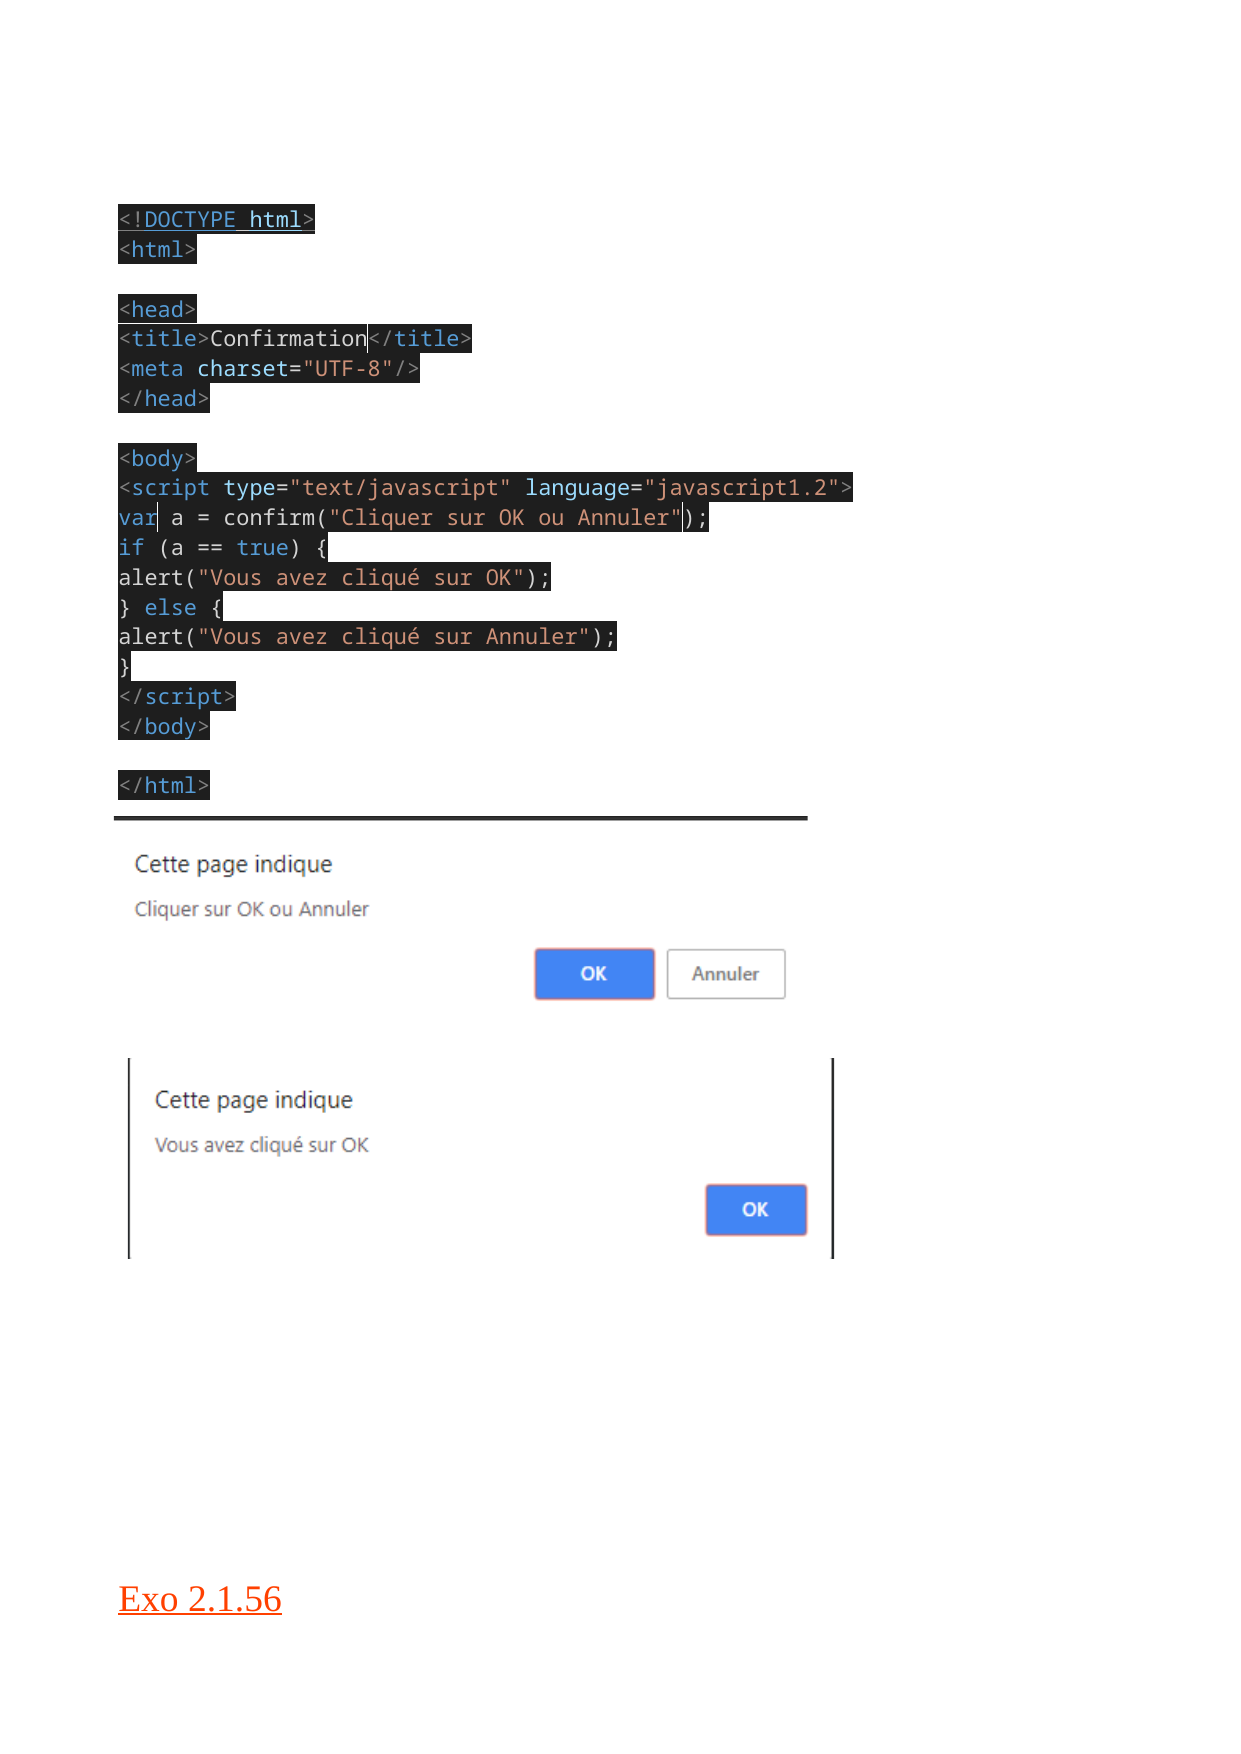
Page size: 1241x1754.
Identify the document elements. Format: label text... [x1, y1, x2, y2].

text if (a == true) { [118, 532, 1122, 562]
picture [127, 1058, 835, 1259]
text } else { [118, 591, 1122, 621]
picture [113, 816, 808, 1023]
text Exo 2.1.56 [118, 1576, 1122, 1619]
text <!DOCTYPE html> [118, 204, 1122, 234]
text } [118, 651, 1122, 681]
text </head> [118, 383, 1122, 413]
text <body> [118, 442, 1122, 472]
text alert("Vous avez cliqué sur Annuler"); [118, 621, 1122, 651]
text </script> [118, 681, 1122, 711]
text <script type="text/javascript" language="javascript1.2"> [118, 472, 1122, 502]
text <html> [118, 234, 1122, 264]
text <title>Confirmation</title> [118, 323, 1122, 353]
text <head> [118, 294, 1122, 323]
text </body> [118, 711, 1122, 740]
text var a = confirm("Cliquer sur OK ou Annuler"); [118, 502, 1122, 532]
text <meta charset="UTF-8"/> [118, 353, 1122, 383]
text alert("Vous avez cliqué sur OK"); [118, 562, 1122, 591]
text </html> [118, 770, 1122, 800]
